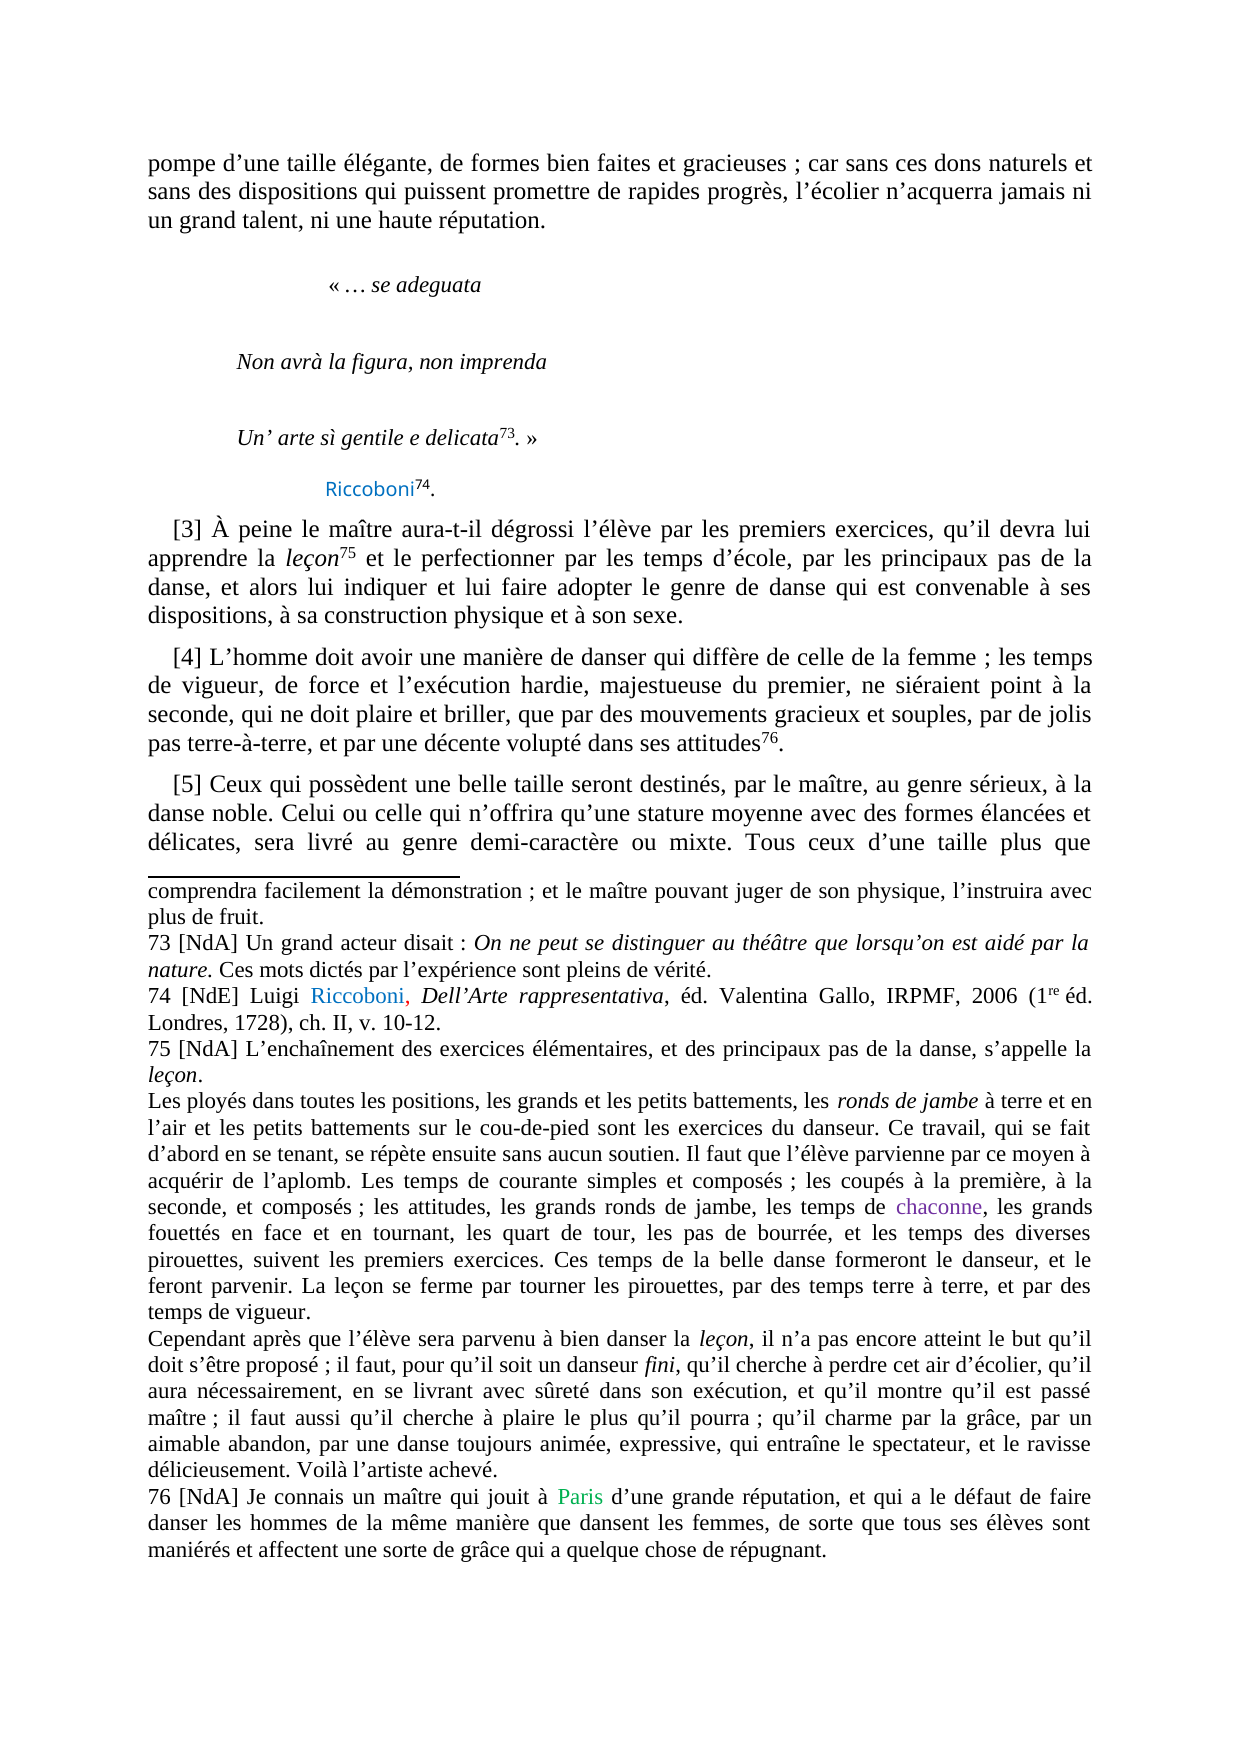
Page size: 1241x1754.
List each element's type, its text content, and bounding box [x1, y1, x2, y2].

text Les ployés dans toutes les positions, les grands et les petits battements, les ronds de jambe à terre et en l’air et les petits battements sur le cou-de-pied sont les exercices du danseur. Ce travail, qui se fait d’abord en se tenant, se répète ensuite sans aucun soutien. Il faut que l’élève parvienne par ce moyen à acquérir de l’aplomb. Les temps de courante simples et composés ; les coupés à la première, à la seconde, et composés ; les attitudes, les grands ronds de jambe, les temps de chaconne, les grands fouettés en face et en tournant, les quart de tour, les pas de bourrée, et les temps des diverses pirouettes, suivent les premiers exercices. Ces temps de la belle danse formeront le danseur, et le feront parvenir. La leçon se ferme par tourner les pirouettes, par des temps terre à terre, et par des temps de vigueur. [148, 1088, 1093, 1325]
text [NdA] Un grand acteur disait : On ne peut se distinguer au théâtre que lorsqu’on est aidé par la nature. Ces mots dictés par l’expérience sont pleins de vérité. [148, 929, 1093, 982]
text [NdA] Je connais un maître qui jouit à Paris d’une grande réputation, et qui a le défaut de faire danser les hommes de la même manière que dansent les femmes, de sorte que tous ses élèves sont maniérés et affectent une sorte de grâce qui a quelque chose de répugnant. [148, 1483, 1093, 1562]
text Riccoboni. [325, 476, 1093, 502]
text [3] À peine le maître aura-t-il dégrossi l’élève par les premiers exercices, qu’il devra lui apprendre la leçon et le perfectionner par les temps d’école, par les principaux pas de la danse, et alors lui indiquer et lui faire adopter le genre de danse qui est convenable à ses dispositions, à sa construction physique et à son sexe. [148, 514, 1093, 629]
text Non avrà la figura, non imprenda [236, 348, 1093, 374]
text Un’ arte sì gentile e delicata. » [236, 424, 1093, 451]
text [4] L’homme doit avoir une manière de danser qui diffère de celle de la femme ; les temps de vigueur, de force et l’exécution hardie, majestueuse du premier, ne siéraient point à la seconde, qui ne doit plaire et briller, que par des mouvements gracieux et souples, par de jolis pas terre-à-terre, et par une décente volupté dans ses attitudes. [148, 642, 1093, 757]
text [5] Ceux qui possèdent une belle taille seront destinés, par le maître, au genre sérieux, à la danse noble. Celui ou celle qui n’offrira qu’une stature moyenne avec des formes élancées et délicates, sera livré au genre demi-caractère ou mixte. Tous ceux d’une taille plus que [148, 769, 1093, 856]
text « … se adeguata [236, 271, 1093, 298]
text Cependant après que l’élève sera parvenu à bien danser la leçon, il n’a pas encore atteint le but qu’il doit s’être proposé ; il faut, pour qu’il soit un danseur fini, qu’il cherche à perdre cet air d’écolier, qu’il aura nécessairement, en se livrant avec sûreté dans son exécution, et qu’il montre qu’il est passé maître ; il faut aussi qu’il cherche à plaire le plus qu’il pourra ; qu’il charme par la grâce, par un aimable abandon, par une danse toujours animée, expressive, qui entraîne le spectateur, et le ravisse délicieusement. Voilà l’artiste achevé. [148, 1325, 1093, 1483]
text [NdA] L’enchaînement des exercices élémentaires, et des principaux pas de la danse, s’appelle la leçon. [148, 1035, 1093, 1088]
text comprendra facilement la démonstration ; et le maître pouvant juger de son physique, l’instruira avec plus de fruit. [148, 877, 1093, 929]
text [NdE] Luigi Riccoboni, Dell’Arte rappresentativa, éd. Valentina Gallo, IRPMF, 2006 (1re éd. Londres, 1728), ch. II, v. 10-12. [148, 982, 1093, 1035]
text pompe d’une taille élégante, de formes bien faites et gracieuses ; car sans ces dons naturels et sans des dispositions qui puissent promettre de rapides progrès, l’écolier n’acquerra jamais ni un grand talent, ni une haute réputation. [148, 148, 1093, 234]
